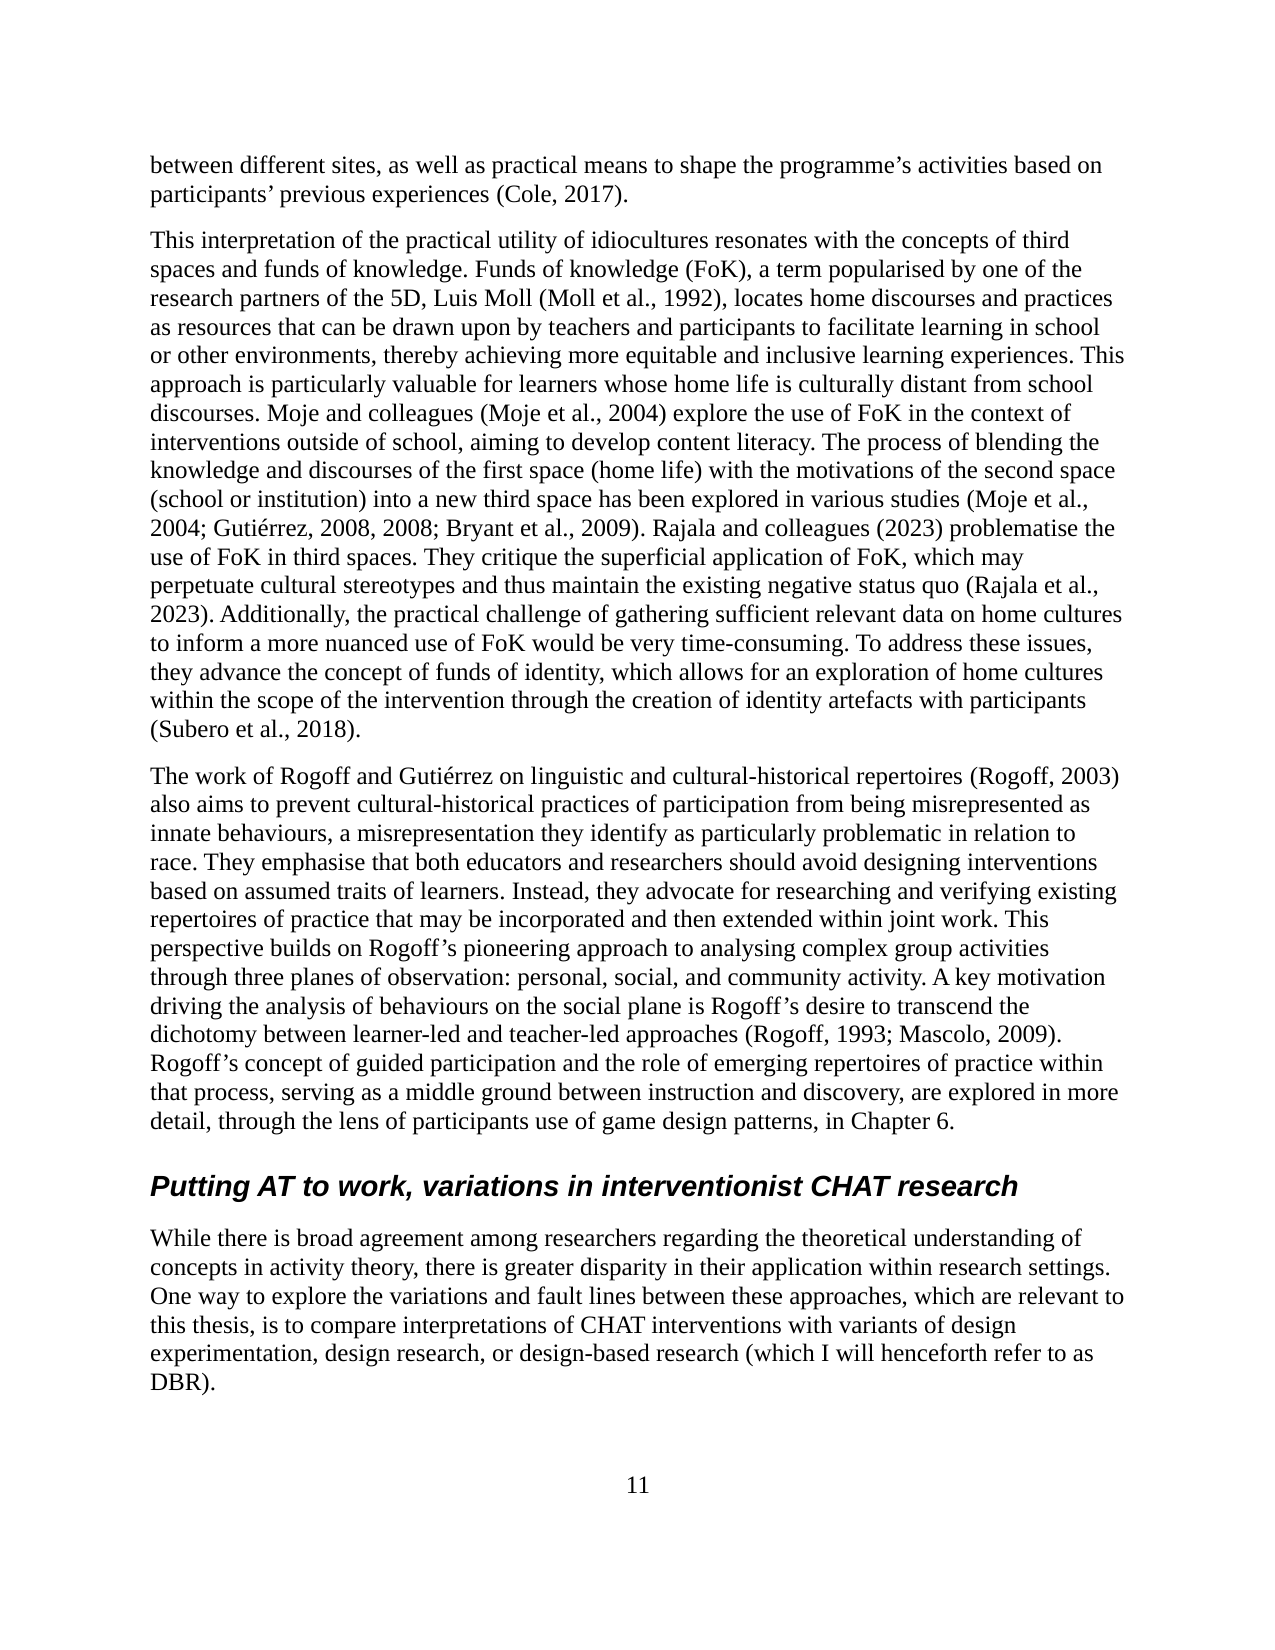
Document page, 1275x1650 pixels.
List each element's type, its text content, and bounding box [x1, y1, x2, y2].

text While there is broad agreement among researchers regarding the theoretical understanding of concepts in activity theory, there is greater disparity in their application within research settings. One way to explore the variations and fault lines between these approaches, which are relevant to this thesis, is to compare interpretations of CHAT interventions with variants of design experimentation, design research, or design-based research (which I will henceforth refer to as DBR). [150, 1223, 1125, 1396]
text between different sites, as well as practical means to shape the programme’s activities based on participants’ previous experiences (Cole, 2017). [150, 150, 1125, 207]
subtitle Putting AT to work, variations in interventionist CHAT research [150, 1168, 1125, 1202]
text The work of Rogoff and Gutiérrez on linguistic and cultural-historical repertoires (Rogoff, 2003) also aims to prevent cultural-historical practices of participation from being misrepresented as innate behaviours, a misrepresentation they identify as particularly problematic in relation to race. They emphasise that both educators and researchers should avoid designing interventions based on assumed traits of learners. Instead, they advocate for researching and verifying existing repertoires of practice that may be incorporated and then extended within joint work. This perspective builds on Rogoff’s pioneering approach to analysing complex group activities through three planes of observation: personal, social, and community activity. A key motivation driving the analysis of behaviours on the social plane is Rogoff’s desire to transcend the dichotomy between learner-led and teacher-led approaches (Rogoff, 1993; Mascolo, 2009). Rogoff’s concept of guided participation and the role of emerging repertoires of practice within that process, serving as a middle ground between instruction and discovery, are explored in more detail, through the lens of participants use of game design patterns, in Chapter 6. [150, 761, 1125, 1134]
text This interpretation of the practical utility of idiocultures resonates with the concepts of third spaces and funds of knowledge. Funds of knowledge (FoK), a term popularised by one of the research partners of the 5D, Luis Moll (Moll et al., 1992), locates home discourses and practices as resources that can be drawn upon by teachers and participants to facilitate learning in school or other environments, thereby achieving more equitable and inclusive learning experiences. This approach is particularly valuable for learners whose home life is culturally distant from school discourses. Moje and colleagues (Moje et al., 2004) explore the use of FoK in the context of interventions outside of school, aiming to develop content literacy. The process of blending the knowledge and discourses of the first space (home life) with the motivations of the second space (school or institution) into a new third space has been explored in various studies (Moje et al., 2004; Gutiérrez, 2008, 2008; Bryant et al., 2009). Rajala and colleagues (2023) problematise the use of FoK in third spaces. They critique the superficial application of FoK, which may perpetuate cultural stereotypes and thus maintain the existing negative status quo (Rajala et al., 2023). Additionally, the practical challenge of gathering sufficient relevant data on home cultures to inform a more nuanced use of FoK would be very time-consuming. To address these issues, they advance the concept of funds of identity, which allows for an exploration of home cultures within the scope of the intervention through the creation of identity artefacts with participants (Subero et al., 2018). [150, 225, 1125, 743]
